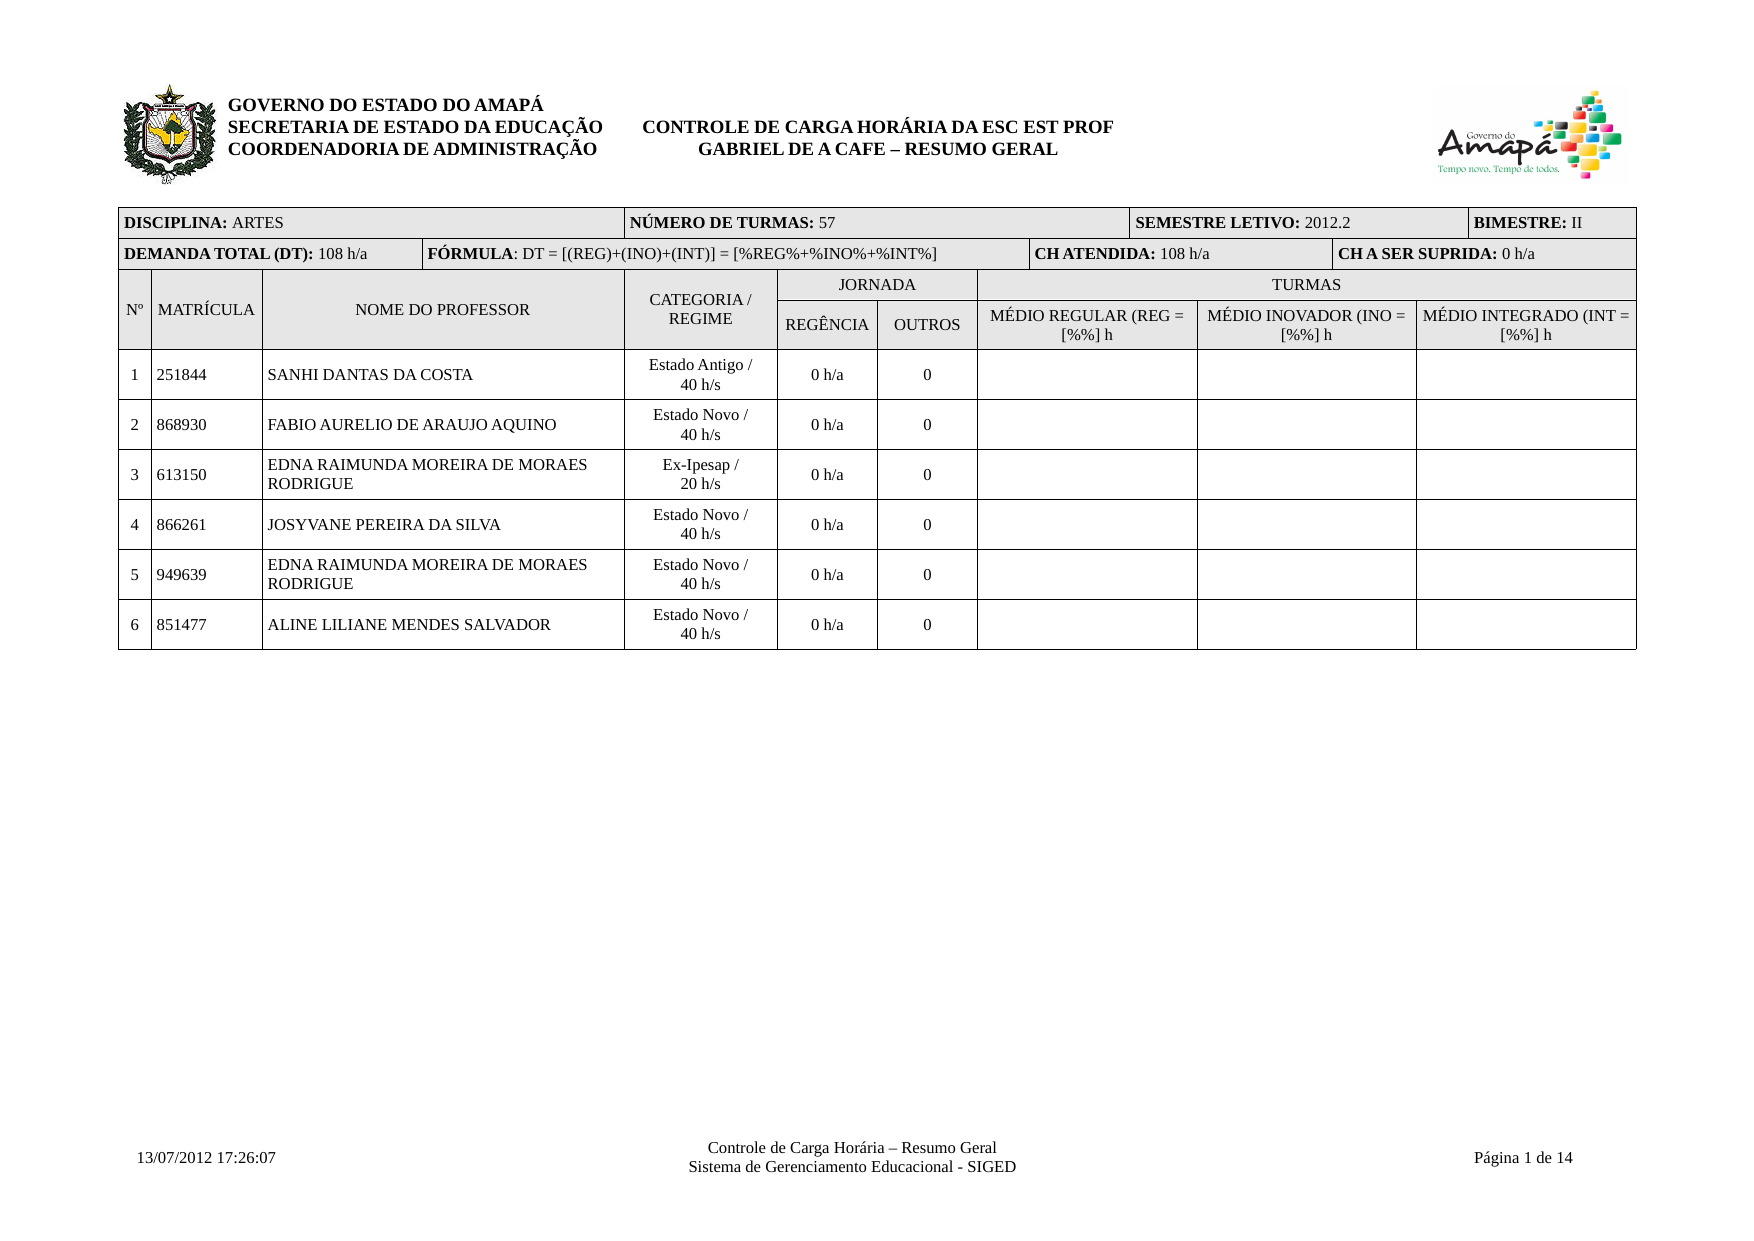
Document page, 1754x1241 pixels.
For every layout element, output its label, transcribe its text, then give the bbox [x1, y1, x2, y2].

table_cell 0 [878, 400, 977, 449]
table_cell 6 [119, 600, 151, 649]
table_cell OUTROS [878, 301, 977, 349]
table_cell 0 [878, 600, 977, 649]
table_cell 866261 [152, 500, 262, 549]
table_cell 0 h/a [778, 450, 877, 499]
table_cell 0 [878, 350, 977, 399]
table_cell SANHI DANTAS DA COSTA [263, 350, 624, 399]
table_header BIMESTRE: II [1469, 208, 1636, 238]
table_cell [1198, 400, 1416, 449]
table_cell FÓRMULA: DT = [(REG)+(INO)+(INT)] = [%REG%+%INO%+%INT%] [423, 239, 1029, 269]
table_cell MÉDIO REGULAR (REG = [%%] h [978, 301, 1197, 349]
table_cell [1417, 550, 1636, 599]
table_cell 0 [878, 450, 977, 499]
table_cell JOSYVANE PEREIRA DA SILVA [263, 500, 624, 549]
table_cell TURMAS [978, 270, 1636, 299]
table_header SEMESTRE LETIVO: 2012.2 [1130, 208, 1468, 238]
table_cell 0 h/a [778, 600, 877, 649]
table_cell 4 [119, 500, 151, 549]
table_cell MÉDIO INTEGRADO (INT = [%%] h [1417, 301, 1636, 349]
table_cell [978, 450, 1197, 499]
table_cell 949639 [152, 550, 262, 599]
table_cell [1417, 500, 1636, 549]
table_cell EDNA RAIMUNDA MOREIRA DE MORAES RODRIGUE [263, 450, 624, 499]
table_cell 5 [119, 550, 151, 599]
table_cell 613150 [152, 450, 262, 499]
table_cell Estado Novo / 40 h/s [625, 500, 777, 549]
table_cell ALINE LILIANE MENDES SALVADOR [263, 600, 624, 649]
picture [123, 84, 218, 185]
table_cell [978, 550, 1197, 599]
table_cell DEMANDA TOTAL (DT): 108 h/a [119, 239, 422, 269]
table_cell 3 [119, 450, 151, 499]
table_cell [1417, 350, 1636, 399]
table_cell MÉDIO INOVADOR (INO = [%%] h [1198, 301, 1416, 349]
table_cell REGÊNCIA [778, 301, 877, 349]
table_cell [1198, 500, 1416, 549]
table_cell 0 h/a [778, 400, 877, 449]
table_cell 0 [878, 550, 977, 599]
table_cell [1198, 550, 1416, 599]
table_cell 0 [878, 500, 977, 549]
table_cell 868930 [152, 400, 262, 449]
table_cell [1198, 450, 1416, 499]
table_cell MATRÍCULA [152, 270, 262, 349]
table_cell [1417, 450, 1636, 499]
table_cell [1417, 400, 1636, 449]
table_cell [1198, 600, 1416, 649]
table_cell [978, 400, 1197, 449]
table_cell CH A SER SUPRIDA: 0 h/a [1333, 239, 1636, 269]
table_cell [1417, 600, 1636, 649]
table_cell FABIO AURELIO DE ARAUJO AQUINO [263, 400, 624, 449]
table_header DISCIPLINA: ARTES [119, 208, 624, 238]
table_cell [978, 600, 1197, 649]
table_cell [978, 500, 1197, 549]
table_cell 0 h/a [778, 350, 877, 399]
table_cell JORNADA [778, 270, 977, 299]
table_cell Estado Novo / 40 h/s [625, 400, 777, 449]
table_cell Estado Antigo / 40 h/s [625, 350, 777, 399]
table_cell 2 [119, 400, 151, 449]
table_cell Nº [119, 270, 151, 349]
table_cell NOME DO PROFESSOR [263, 270, 624, 349]
table_header NÚMERO DE TURMAS: 57 [625, 208, 1129, 238]
table_cell 0 h/a [778, 500, 877, 549]
table_cell Ex-Ipesap / 20 h/s [625, 450, 777, 499]
table_cell Estado Novo / 40 h/s [625, 550, 777, 599]
picture [1433, 84, 1629, 185]
table_cell EDNA RAIMUNDA MOREIRA DE MORAES RODRIGUE [263, 550, 624, 599]
table_cell 0 h/a [778, 550, 877, 599]
table_cell [1198, 350, 1416, 399]
table_cell 251844 [152, 350, 262, 399]
table_cell 851477 [152, 600, 262, 649]
table_cell CATEGORIA / REGIME [625, 270, 777, 349]
table_cell [978, 350, 1197, 399]
table_cell CH ATENDIDA: 108 h/a [1030, 239, 1332, 269]
table_cell 1 [119, 350, 151, 399]
table_cell Estado Novo / 40 h/s [625, 600, 777, 649]
